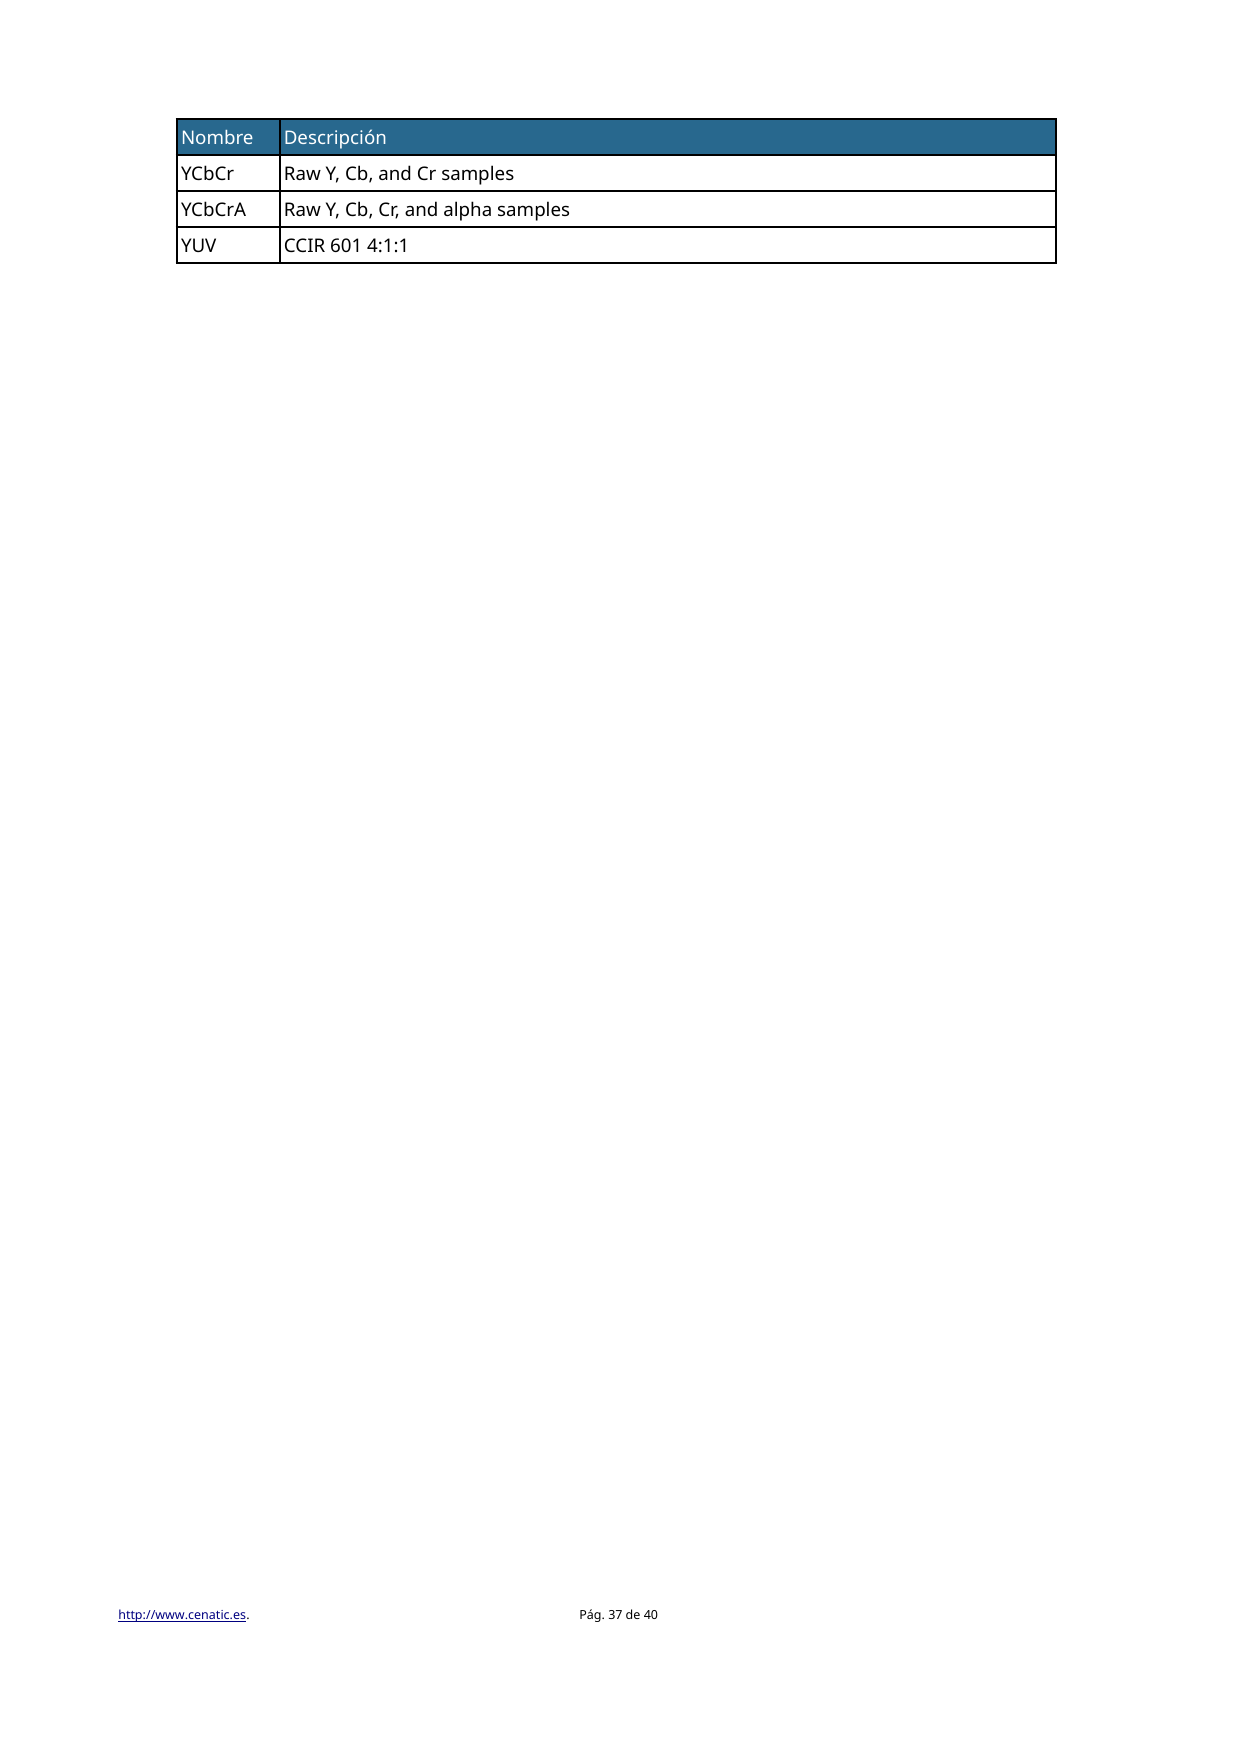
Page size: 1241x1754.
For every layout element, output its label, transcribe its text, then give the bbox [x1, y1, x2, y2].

table_header Nombre [178, 120, 279, 154]
table_cell YCbCr [178, 156, 279, 190]
table_cell Raw Y, Cb, Cr, and alpha samples [281, 192, 1055, 226]
table_cell CCIR 601 4:1:1 [281, 228, 1055, 262]
table_cell YCbCrA [178, 192, 279, 226]
table_cell YUV [178, 228, 279, 262]
table_header Descripción [281, 120, 1055, 154]
table_cell Raw Y, Cb, and Cr samples [281, 156, 1055, 190]
